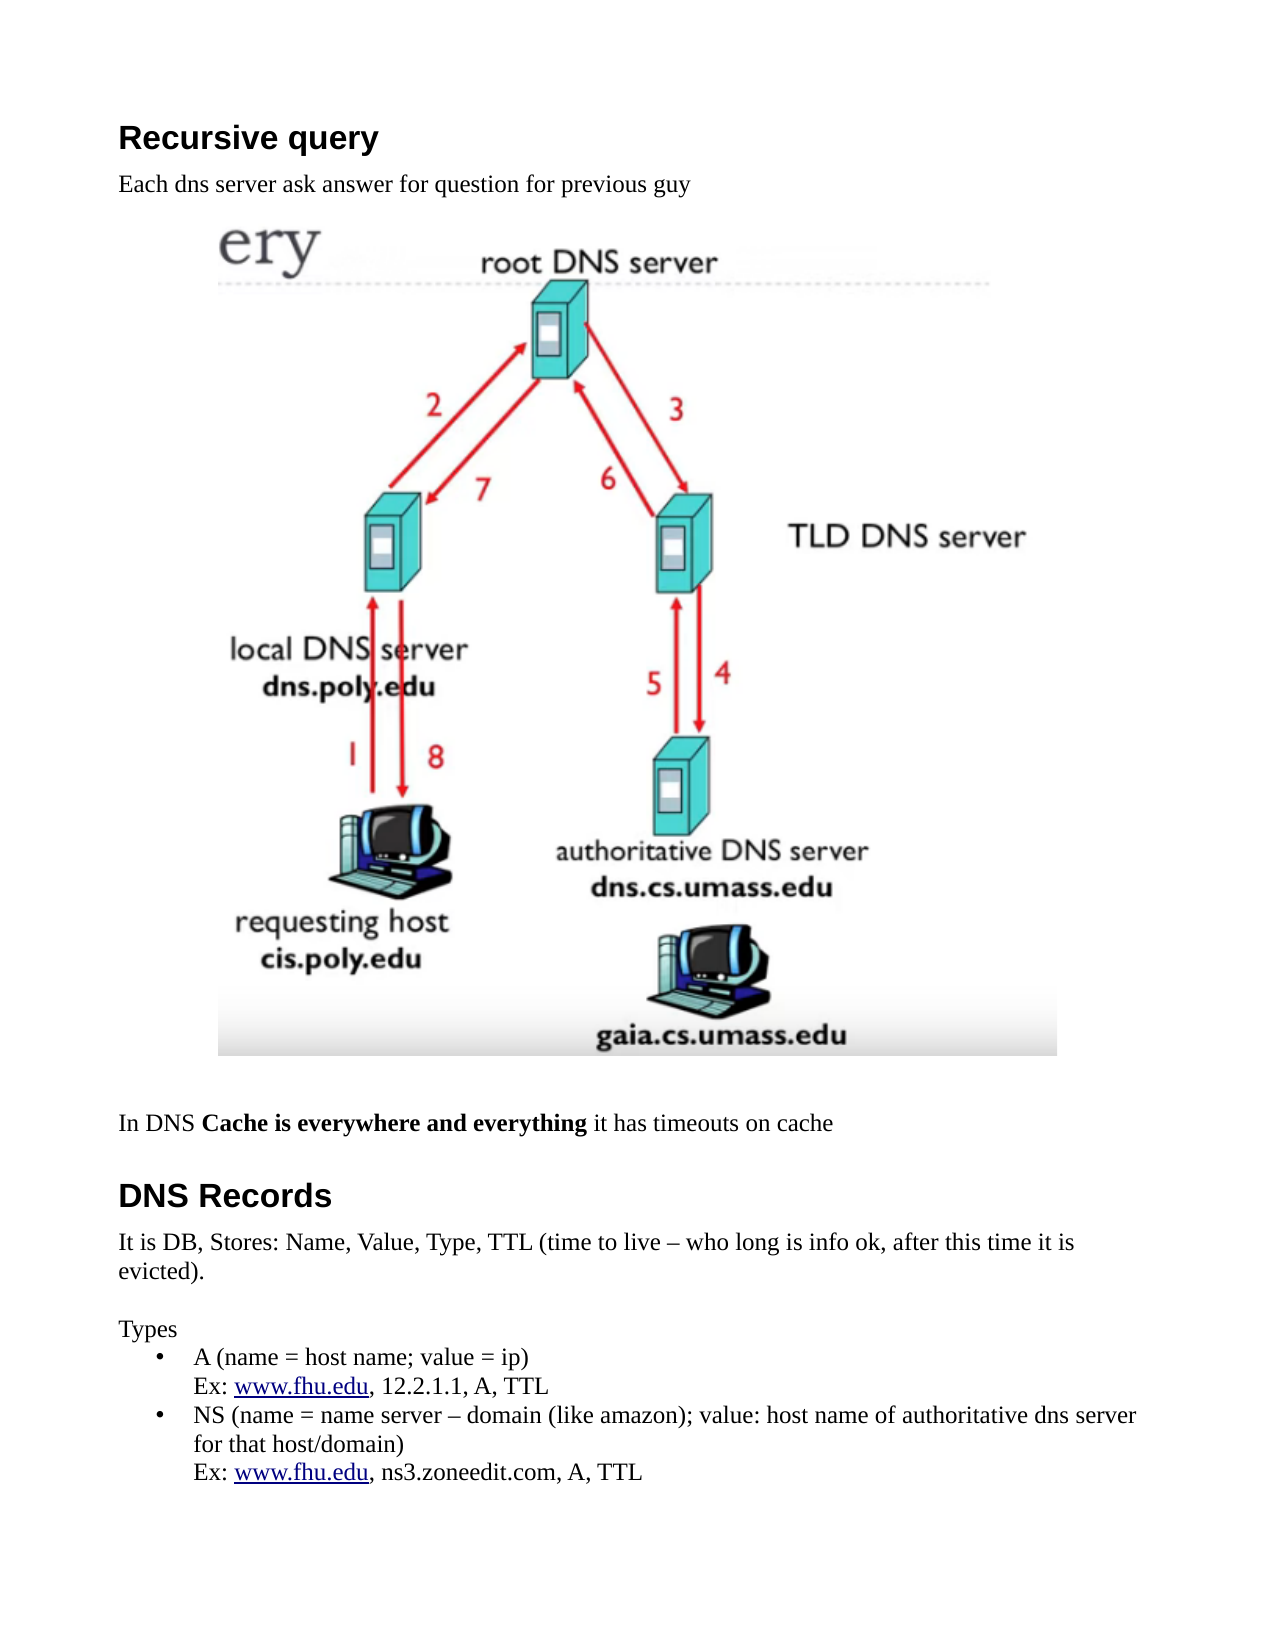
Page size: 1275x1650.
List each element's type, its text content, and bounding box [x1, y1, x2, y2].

subtitle DNS Records [118, 1176, 1157, 1215]
text Each dns server ask answer for question for previous guy [118, 169, 1157, 198]
list A (name = host name; value = ip) Ex: www.fhu.edu, 12.2.1.1, A, TTL [156, 1342, 1157, 1400]
subtitle Recursive query [118, 118, 1157, 157]
picture [218, 216, 1058, 1056]
text Types [118, 1314, 1157, 1342]
text In DNS Cache is everywhere and everything it has timeouts on cache [118, 1108, 1157, 1137]
text It is DB, Stores: Name, Value, Type, TTL (time to live – who long is info ok, after this time it is evicted). [118, 1227, 1157, 1285]
list NS (name = name server – domain (like amazon); value: host name of authoritative dns server for that host/domain) Ex: www.fhu.edu, ns3.zoneedit.com, A, TTL [156, 1400, 1157, 1486]
